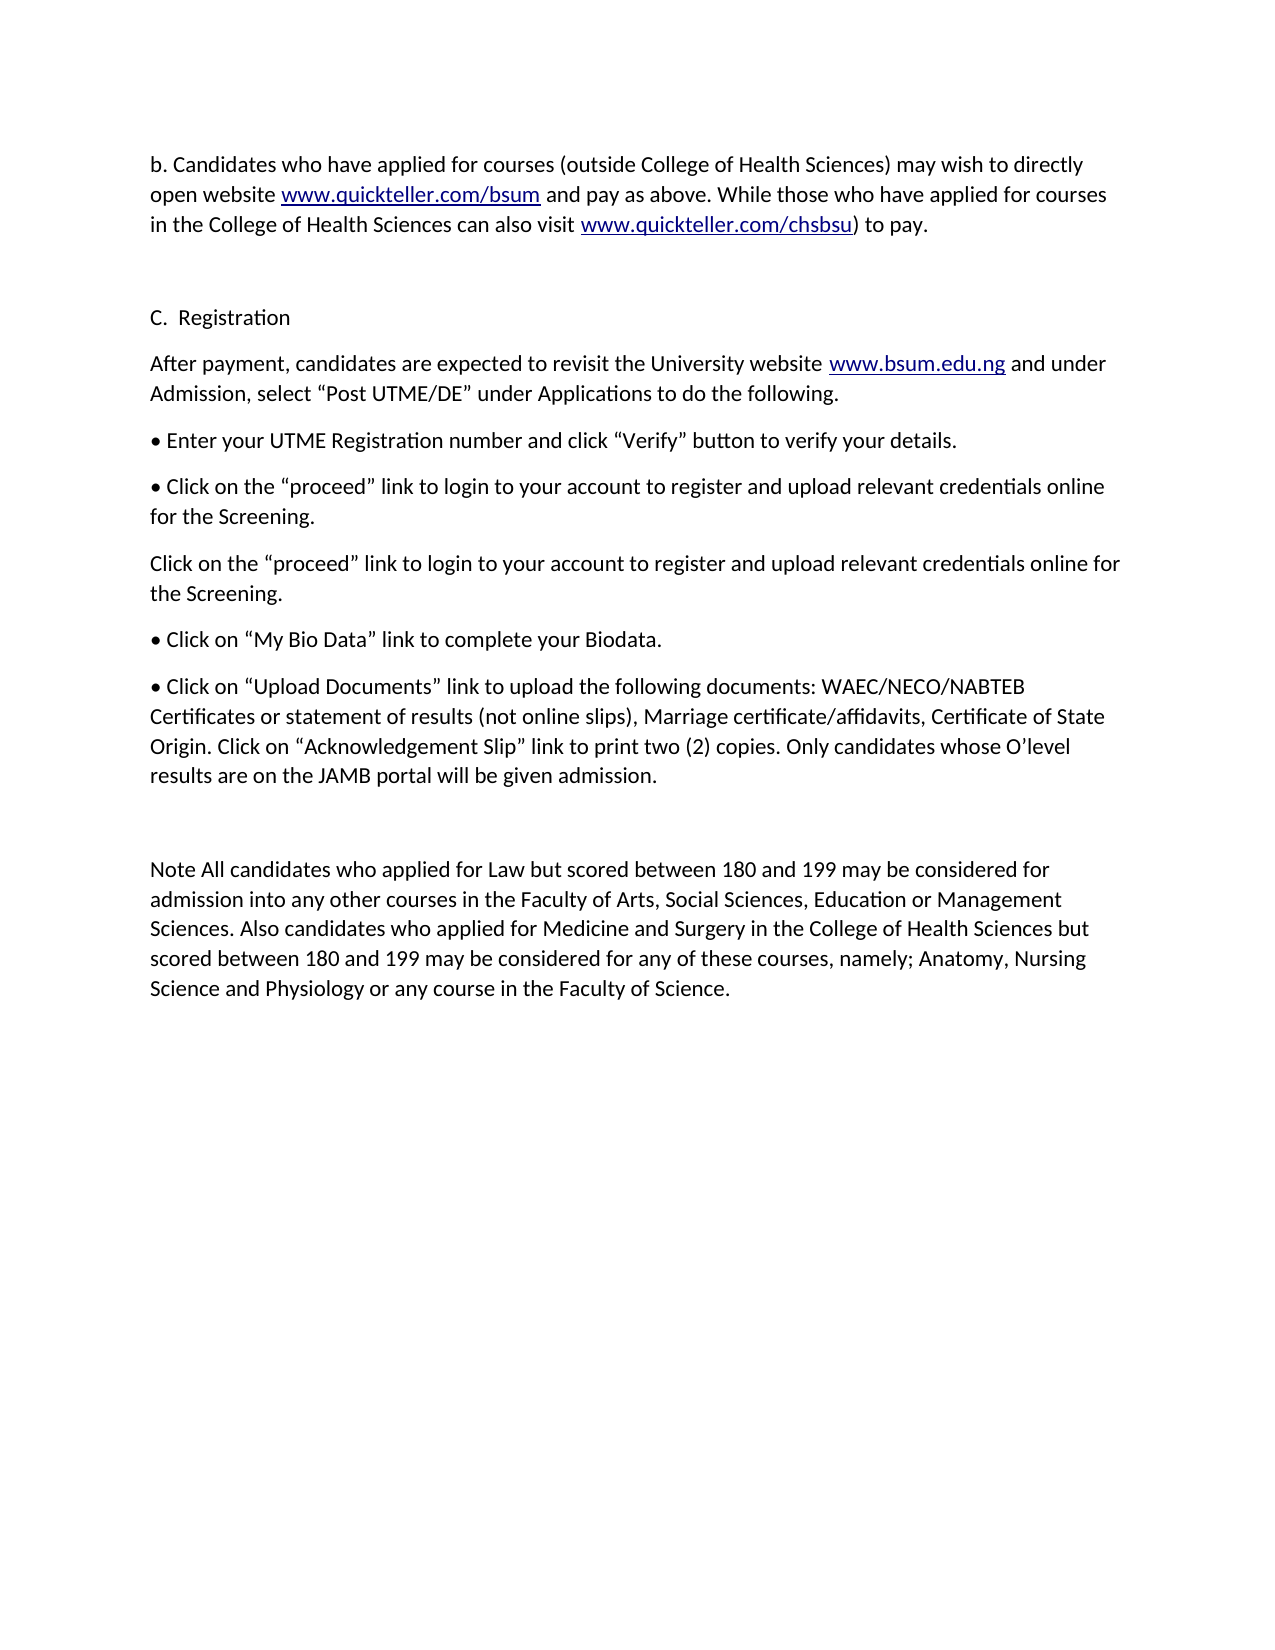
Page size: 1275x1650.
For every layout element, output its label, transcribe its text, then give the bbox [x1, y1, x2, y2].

text • Enter your UTME Registration number and click “Verify” button to verify your details. [150, 426, 1125, 454]
text Click on the “proceed” link to login to your account to register and upload relevant credentials online for the Screening. [150, 549, 1125, 607]
text After payment, candidates are expected to revisit the University website www.bsum.edu.ng and under Admission, select “Post UTME/DE” under Applications to do the following. [150, 349, 1125, 407]
text b. Candidates who have applied for courses (outside College of Health Sciences) may wish to directly open website www.quickteller.com/bsum and pay as above. While those who have applied for courses in the College of Health Sciences can also visit www.quickteller.com/chsbsu) to pay. [150, 150, 1125, 238]
text • Click on “My Bio Data” link to complete your Biodata. [150, 625, 1125, 653]
text • Click on “Upload Documents” link to upload the following documents: WAEC/NECO/NABTEB Certificates or statement of results (not online slips), Marriage certificate/affidavits, Certificate of State Origin. Click on “Acknowledgement Slip” link to print two (2) copies. Only candidates whose O’level results are on the JAMB portal will be given admission. [150, 672, 1125, 790]
text • Click on the “proceed” link to login to your account to register and upload relevant credentials online for the Screening. [150, 472, 1125, 530]
text C. Registration [150, 303, 1125, 331]
text Note All candidates who applied for Law but scored between 180 and 199 may be considered for admission into any other courses in the Faculty of Arts, Social Sciences, Education or Management Sciences. Also candidates who applied for Medicine and Surgery in the College of Health Sciences but scored between 180 and 199 may be considered for any of these courses, namely; Anatomy, Nursing Science and Physiology or any course in the Faculty of Science. [150, 855, 1125, 1002]
